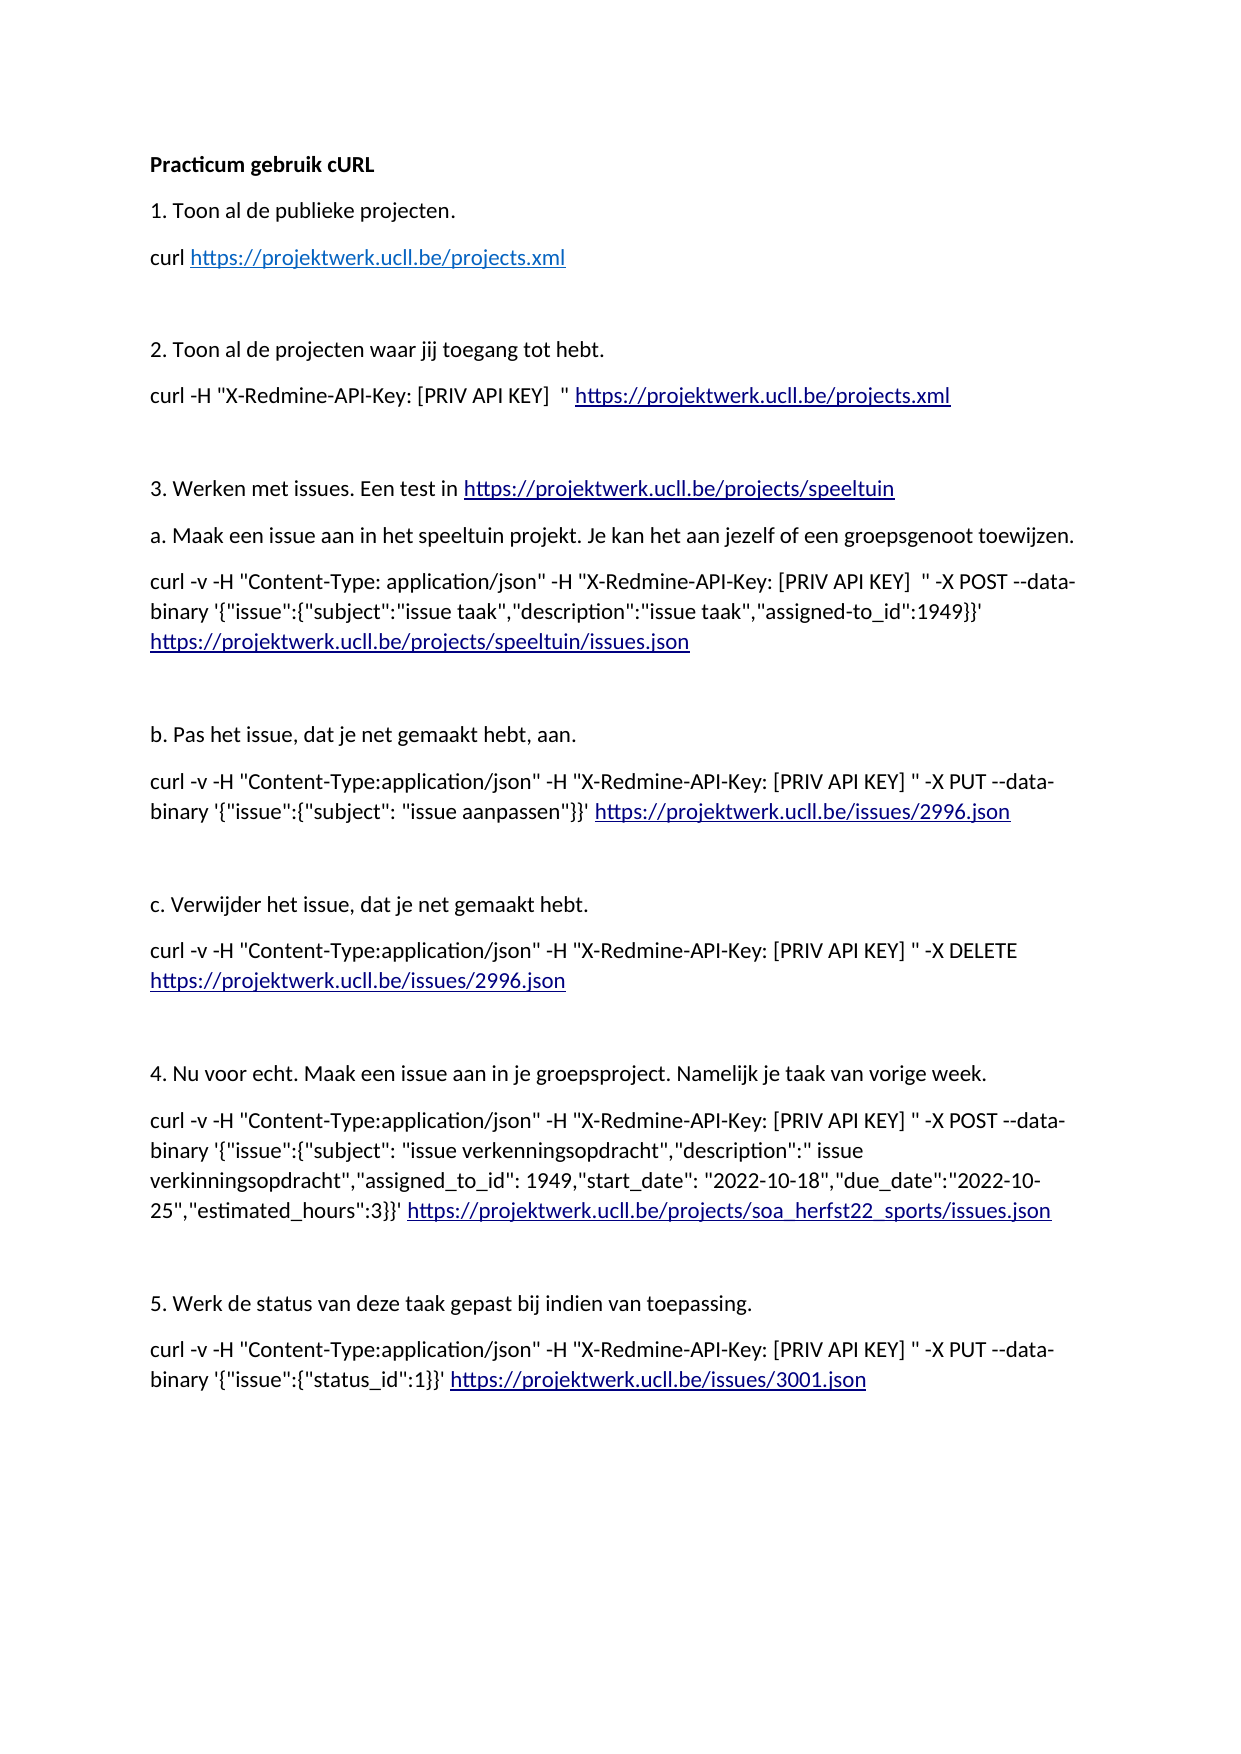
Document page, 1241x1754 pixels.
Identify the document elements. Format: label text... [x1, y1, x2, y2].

text curl https://projektwerk.ucll.be/projects.xml [150, 243, 1090, 271]
text 3. Werken met issues. Een test in https://projektwerk.ucll.be/projects/speeltuin [150, 474, 1090, 502]
text b. Pas het issue, dat je net gemaakt hebt, aan. [150, 720, 1090, 748]
text 4. Nu voor echt. Maak een issue aan in je groepsproject. Namelijk je taak van vorige week. [150, 1059, 1090, 1088]
text 5. Werk de status van deze taak gepast bij indien van toepassing. [150, 1289, 1090, 1317]
text curl -v -H "Content-Type:application/json" -H "X-Redmine-API-Key: [PRIV API KEY] " -X PUT --data-binary '{"issue":{"subject": "issue aanpassen"}}' https://projektwerk.ucll.be/issues/2996.json [150, 767, 1090, 825]
text 1. Toon al de publieke projecten. [150, 197, 1090, 224]
text a. Maak een issue aan in het speeltuin projekt. Je kan het aan jezelf of een groepsgenoot toewijzen. [150, 521, 1090, 549]
text curl -H "X-Redmine-API-Key: [PRIV API KEY] " https://projektwerk.ucll.be/projects.xml [150, 381, 1090, 409]
text 2. Toon al de projecten waar jij toegang tot hebt. [150, 335, 1090, 363]
text curl -v -H "Content-Type: application/json" -H "X-Redmine-API-Key: [PRIV API KEY] " -X POST --data-binary '{"issue":{"subject":"issue taak","description":"issue taak","assigned-to_id":1949}}' https://projektwerk.ucll.be/projects/speeltuin/issues.json [150, 567, 1090, 655]
text curl -v -H "Content-Type:application/json" -H "X-Redmine-API-Key: [PRIV API KEY] " -X DELETE https://projektwerk.ucll.be/issues/2996.json [150, 937, 1090, 994]
text Practicum gebruik cURL [150, 150, 1090, 178]
text c. Verwijder het issue, dat je net gemaakt hebt. [150, 890, 1090, 918]
text curl -v -H "Content-Type:application/json" -H "X-Redmine-API-Key: [PRIV API KEY] " -X POST --data-binary '{"issue":{"subject": "issue verkenningsopdracht","description":" issue verkinningsopdracht","assigned_to_id": 1949,"start_date": "2022-10-18","due_date":"2022-10-25","estimated_hours":3}}' https://projektwerk.ucll.be/projects/soa_herfst22_sports/issues.json [150, 1106, 1090, 1224]
text curl -v -H "Content-Type:application/json" -H "X-Redmine-API-Key: [PRIV API KEY] " -X PUT --data-binary '{"issue":{"status_id":1}}' https://projektwerk.ucll.be/issues/3001.json [150, 1336, 1090, 1393]
